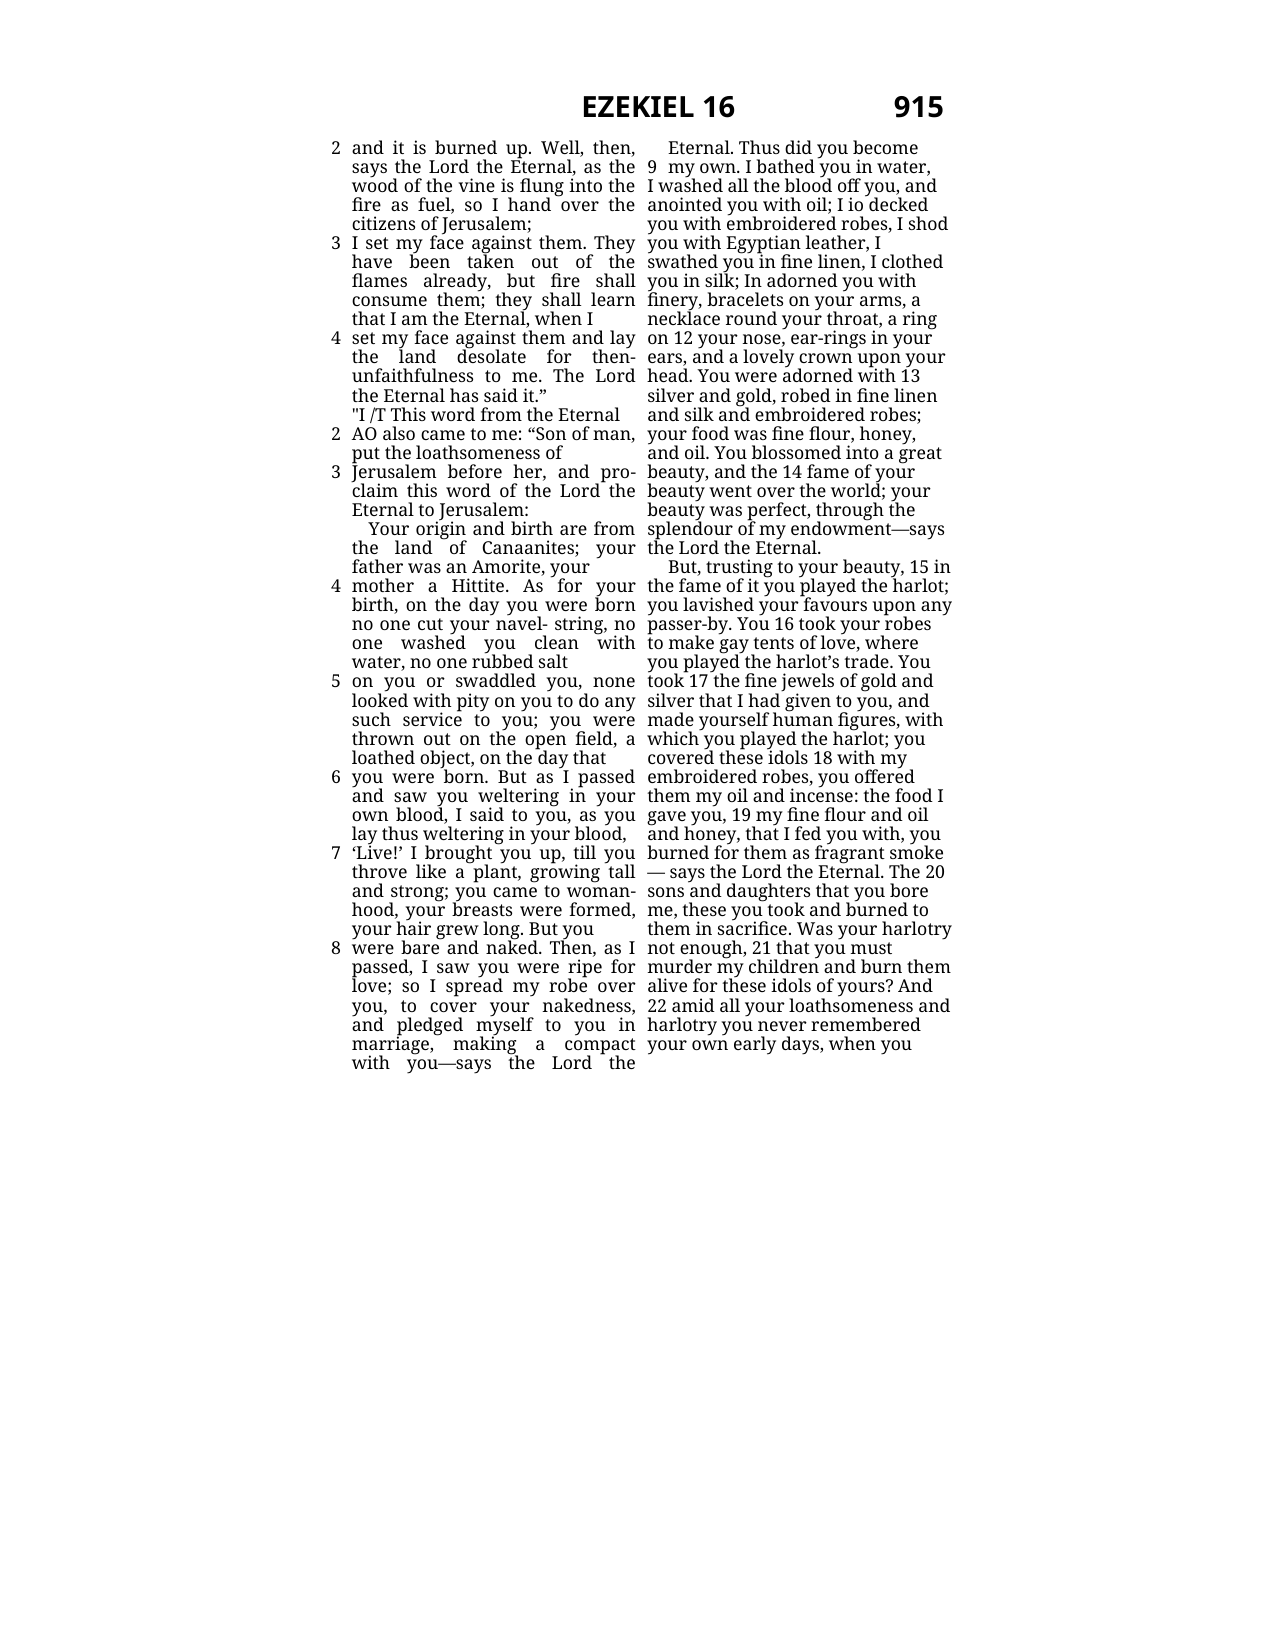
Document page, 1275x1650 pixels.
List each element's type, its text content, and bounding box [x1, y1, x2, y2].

list Eternal. Thus did you become [647, 139, 952, 158]
list set my face against them and lay the land desolate for then- unfaithfulness to me. The Lord the Eternal has said it.” [331, 329, 636, 406]
list on you or swaddled you, none looked with pity on you to do any such service to you; you were thrown out on the open field, a loathed object, on the day that [331, 673, 636, 768]
list my own. I bathed you in water, [647, 158, 952, 177]
list I set my face against them. They have been taken out of the flames already, but fire shall consume them; they shall learn that I am the Eternal, when I [331, 234, 636, 329]
list were bare and naked. Then, as I passed, I saw you were ripe for love; so I spread my robe over you, to cover your naked­ness, and pledged myself to you in marriage, making a compact with you—says the Lord the [331, 939, 636, 1073]
list and it is burned up. Well, then, says the Lord the Eternal, as the wood of the vine is flung into the fire as fuel, so I hand over the citizens of Jerusalem; [331, 139, 636, 234]
list you were born. But as I passed and saw you weltering in your own blood, I said to you, as you lay thus weltering in your blood, [331, 768, 636, 844]
list AO also came to me: “Son of man, put the loathsomeness of [331, 425, 636, 463]
list Jerusalem before her, and pro­claim this word of the Lord the Eternal to Jerusalem: [331, 463, 636, 520]
list ‘Live!’ I brought you up, till you throve like a plant, growing tall and strong; you came to woman­hood, your breasts were formed, your hair grew long. But you [331, 844, 636, 939]
text I washed all the blood off you, and anointed you with oil; I io decked you with embroidered robes, I shod you with Egyptian leather, I swathed you in fine linen, I clothed you in silk; In adorned you with finery, brace­lets on your arms, a necklace round your throat, a ring on 12 your nose, ear-rings in your ears, and a lovely crown upon your head. You were adorned with 13 silver and gold, robed in fine linen and silk and embroidered robes; your food was fine flour, honey, and oil. You blossomed into a great beauty, and the 14 fame of your beauty went over the world; your beauty was perfect, through the splendour of my endowment—says the Lord the Eternal. [647, 177, 952, 558]
list mother a Hittite. As for your birth, on the day you were born no one cut your navel- string, no one washed you clean with water, no one rubbed salt [331, 577, 636, 673]
text Your origin and birth are from the land of Canaanites; your father was an Amorite, your [352, 520, 636, 577]
text "I /T This word from the Eternal [352, 406, 636, 425]
text But, trusting to your beauty, 15 in the fame of it you played the harlot; you lavished your fa­vours upon any passer-by. You 16 took your robes to make gay tents of love, where you played the harlot’s trade. You took 17 the fine jewels of gold and silver that I had given to you, and made yourself human figures, with which you played the har­lot; you covered these idols 18 with my embroidered robes, you offered them my oil and incense: the food I gave you, 19 my fine flour and oil and honey, that I fed you with, you burned for them as fragrant smoke— says the Lord the Eternal. The 20 sons and daughters that you bore me, these you took and burned to them in sacrifice. Was your harlotry not enough, 21 that you must murder my children and burn them alive for these idols of yours? And 22 amid all your loathsomeness and harlotry you never remembered your own early days, when you [647, 558, 952, 1054]
